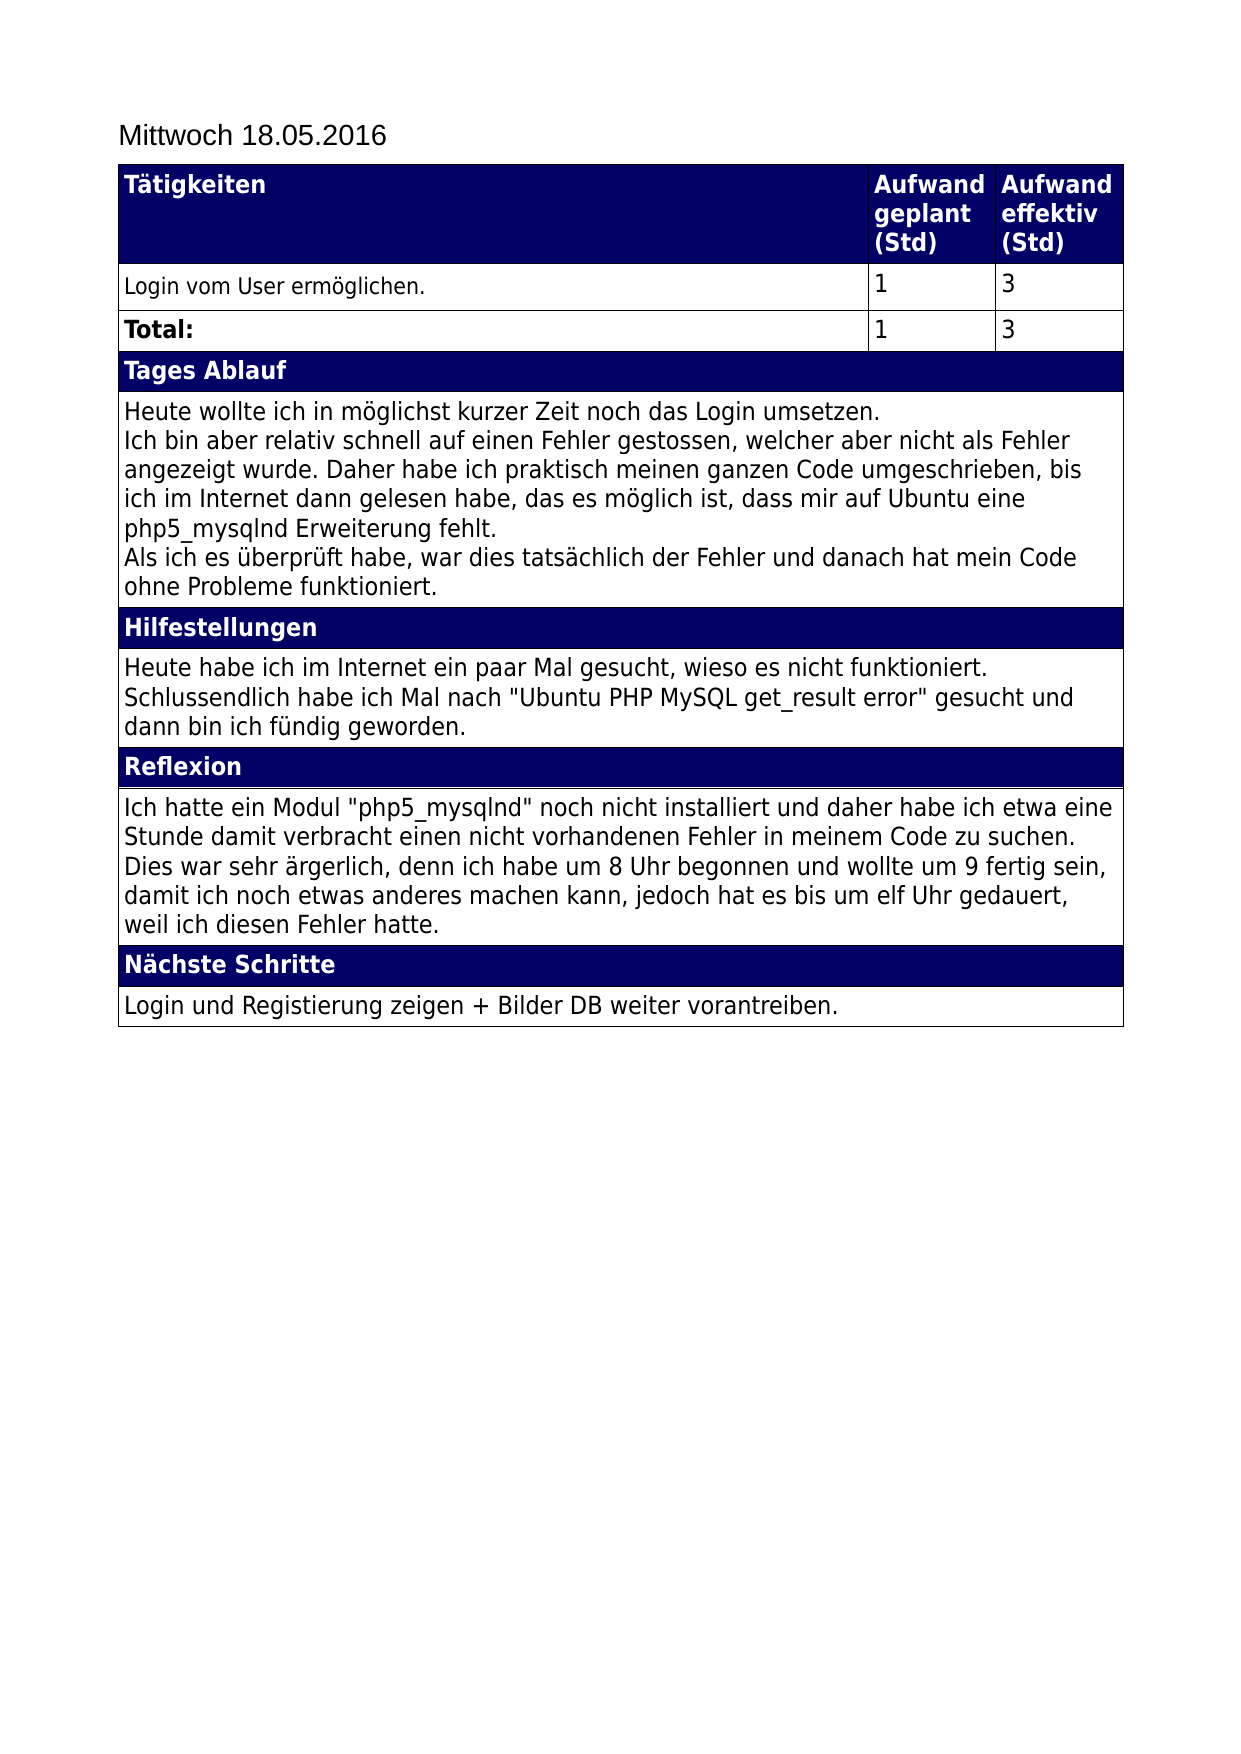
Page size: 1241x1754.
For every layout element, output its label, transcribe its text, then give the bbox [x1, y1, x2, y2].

table_cell 1 [869, 264, 995, 310]
table_cell Tages Ablauf [119, 352, 1123, 391]
table_cell 1 [869, 311, 995, 351]
table_cell Login und Registierung zeigen + Bilder DB weiter vorantreiben. [119, 987, 1123, 1026]
table_header Aufwand geplant (Std) [869, 165, 995, 263]
subtitle Mittwoch 18.05.2016 [118, 118, 1122, 152]
table_cell 3 [996, 311, 1123, 351]
table_cell Reflexion [119, 748, 1123, 787]
table_cell Ich hatte ein Modul "php5_mysqlnd" noch nicht installiert und daher habe ich etwa eine Stunde damit verbracht einen nicht vorhandenen Fehler in meinem Code zu suchen. Dies war sehr ärgerlich, denn ich habe um 8 Uhr begonnen und wollte um 9 fertig sein, damit ich noch etwas anderes machen kann, jedoch hat es bis um elf Uhr gedauert, weil ich diesen Fehler hatte. [119, 789, 1123, 945]
table_header Tätigkeiten [119, 165, 868, 263]
table_cell Total: [119, 311, 868, 351]
table_cell Hilfestellungen [119, 608, 1123, 648]
table_cell Heute habe ich im Internet ein paar Mal gesucht, wieso es nicht funktioniert. Schlussendlich habe ich Mal nach "Ubuntu PHP MySQL get_result error" gesucht und dann bin ich fündig geworden. [119, 649, 1123, 747]
table_header Aufwand effektiv (Std) [996, 165, 1123, 263]
table_cell Heute wollte ich in möglichst kurzer Zeit noch das Login umsetzen. Ich bin aber relativ schnell auf einen Fehler gestossen, welcher aber nicht als Fehler angezeigt wurde. Daher habe ich praktisch meinen ganzen Code umgeschrieben, bis ich im Internet dann gelesen habe, das es möglich ist, dass mir auf Ubuntu eine php5_mysqlnd Erweiterung fehlt. Als ich es überprüft habe, war dies tatsächlich der Fehler und danach hat mein Code ohne Probleme funktioniert. [119, 392, 1123, 607]
table_cell Nächste Schritte [119, 946, 1123, 986]
table_cell Login vom User ermöglichen. [119, 264, 868, 310]
table_cell 3 [996, 264, 1123, 310]
